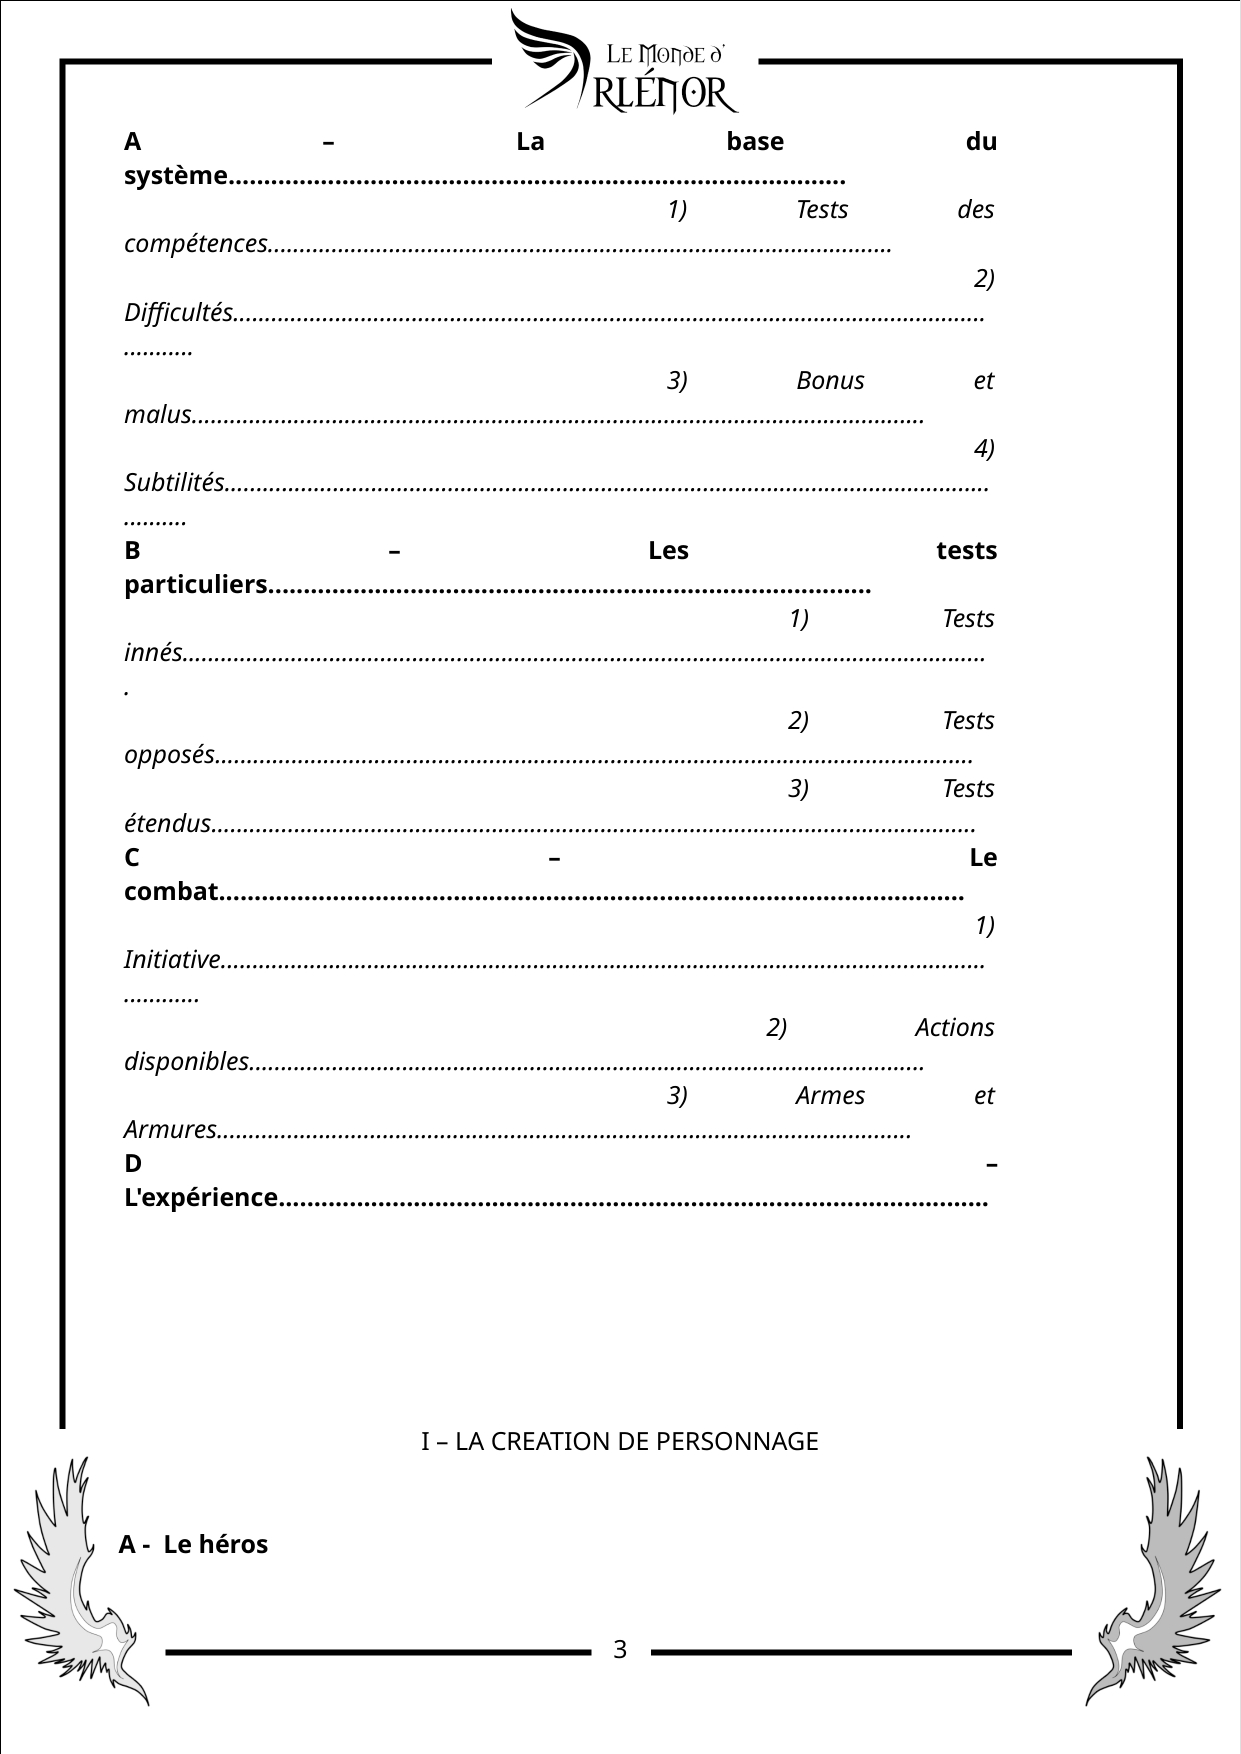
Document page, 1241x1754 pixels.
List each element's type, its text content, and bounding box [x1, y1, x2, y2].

text I – LA CREATION DE PERSONNAGE [118, 1424, 1122, 1458]
table_header A – La base du système....................................................................................... 1) Tests des compétences.................................................................................................. 2) Difficultés................................................................................................................................. 3) Bonus et malus................................................................................................................... 4) Subtilités.................................................................................................................................. B – Les tests particuliers..................................................................................... 1) Tests innés............................................................................................................................... 2) Tests opposés....................................................................................................................... 3) Tests étendus........................................................................................................................ C – Le combat......................................................................................................... 1) Initiative.................................................................................................................................... 2) Actions disponibles.......................................................................................................... 3) Armes et Armures............................................................................................................. D – L'expérience.................................................................................................... [118, 118, 1004, 1220]
table_header [1004, 118, 1123, 1220]
picture [1, 1, 1240, 1754]
text A - Le héros [118, 1526, 1122, 1560]
